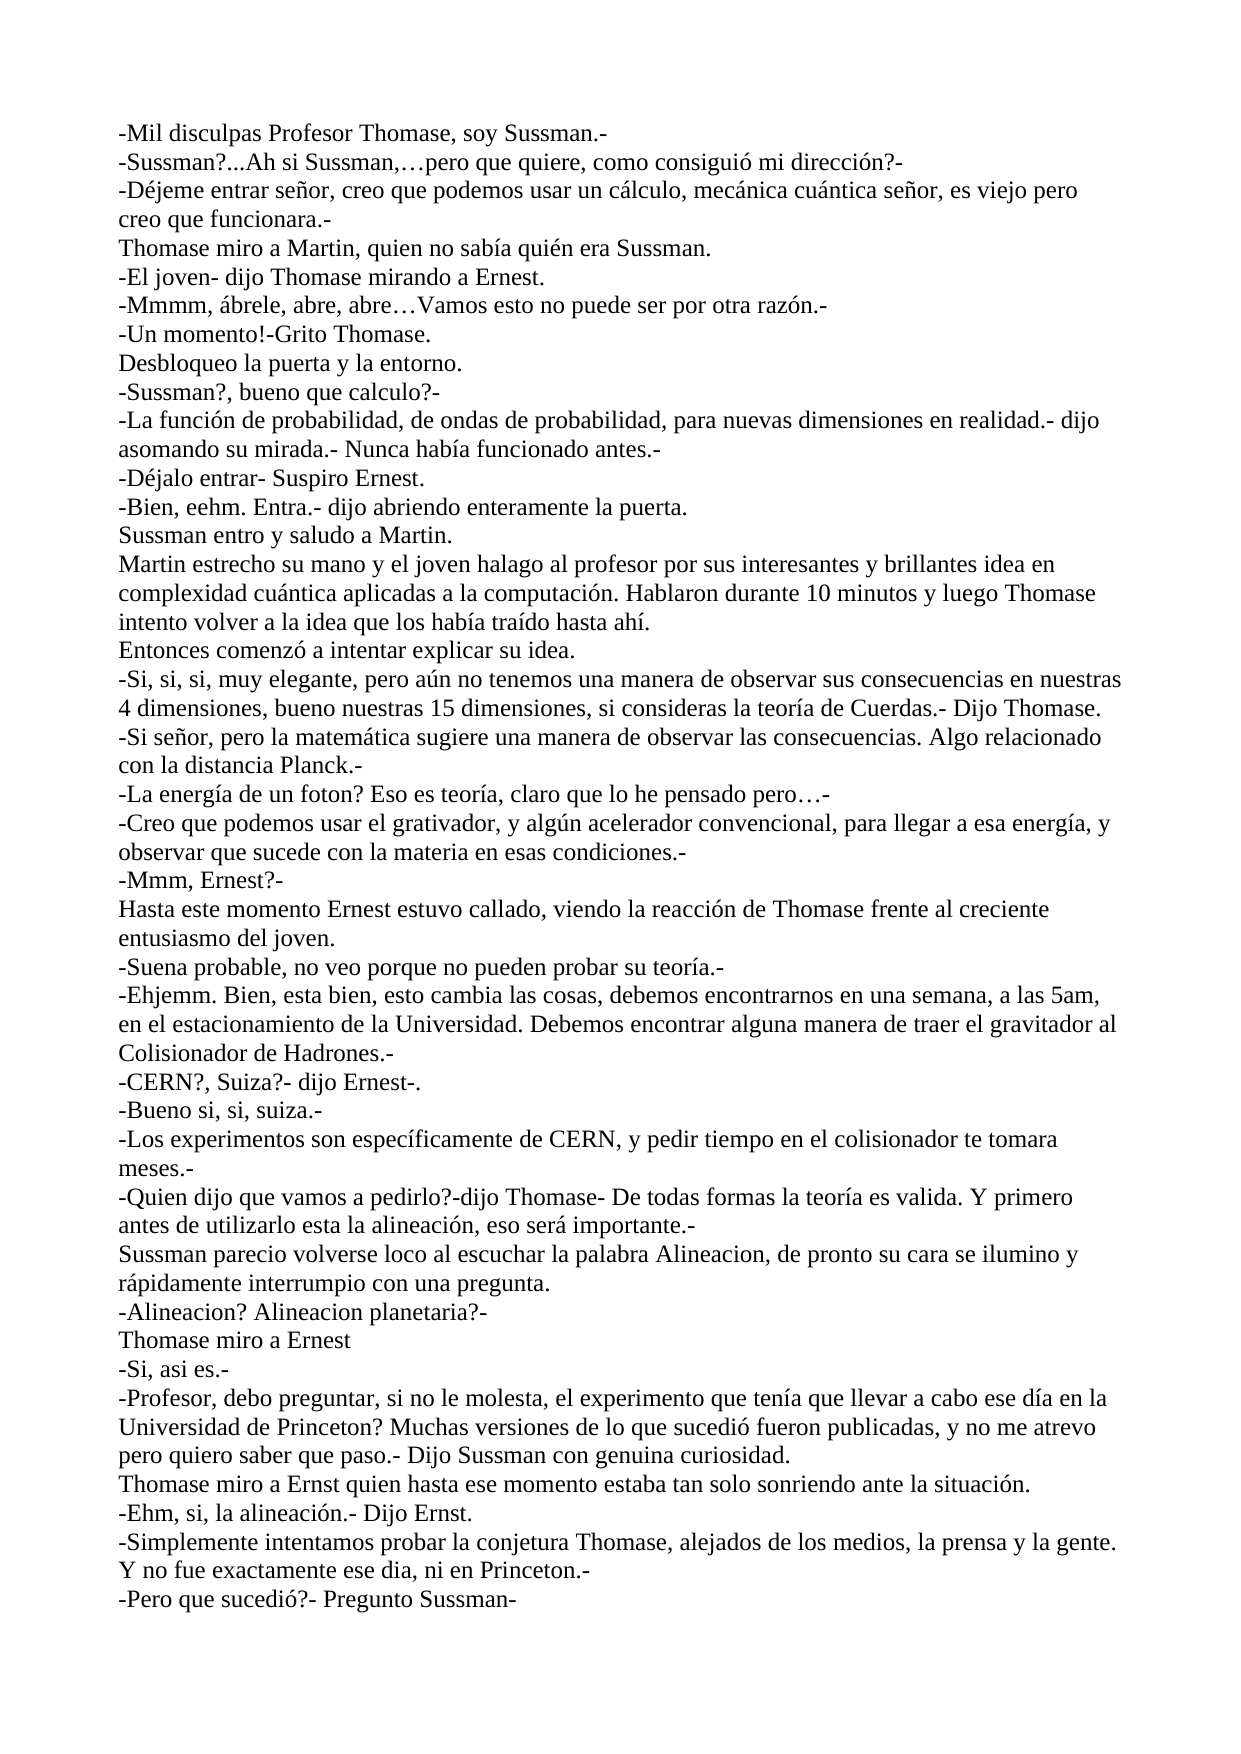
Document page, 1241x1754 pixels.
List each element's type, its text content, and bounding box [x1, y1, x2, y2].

text -La energía de un foton? Eso es teoría, claro que lo he pensado pero…- [118, 779, 1122, 808]
text Sussman entro y saludo a Martin. [118, 521, 1122, 549]
text -Un momento!-Grito Thomase. [118, 319, 1122, 348]
text -Quien dijo que vamos a pedirlo?-dijo Thomase- De todas formas la teoría es valida. Y primero antes de utilizarlo esta la alineación, eso será importante.- [118, 1182, 1122, 1239]
text Martin estrecho su mano y el joven halago al profesor por sus interesantes y brillantes idea en complexidad cuántica aplicadas a la computación. Hablaron durante 10 minutos y luego Thomase intento volver a la idea que los había traído hasta ahí. [118, 549, 1122, 636]
text -Los experimentos son específicamente de CERN, y pedir tiempo en el colisionador te tomara meses.- [118, 1124, 1122, 1182]
text -Si, asi es.- [118, 1354, 1122, 1383]
text -Sussman?...Ah si Sussman,…pero que quiere, como consiguió mi dirección?- [118, 147, 1122, 176]
text -Alineacion? Alineacion planetaria?- [118, 1297, 1122, 1326]
text Hasta este momento Ernest estuvo callado, viendo la reacción de Thomase frente al creciente entusiasmo del joven. [118, 894, 1122, 952]
text -Ehjemm. Bien, esta bien, esto cambia las cosas, debemos encontrarnos en una semana, a las 5am, en el estacionamiento de la Universidad. Debemos encontrar alguna manera de traer el gravitador al Colisionador de Hadrones.- [118, 981, 1122, 1067]
text -Bueno si, si, suiza.- [118, 1096, 1122, 1124]
text -Si, si, si, muy elegante, pero aún no tenemos una manera de observar sus consecuencias en nuestras 4 dimensiones, bueno nuestras 15 dimensiones, si consideras la teoría de Cuerdas.- Dijo Thomase. [118, 664, 1122, 722]
text Thomase miro a Martin, quien no sabía quién era Sussman. [118, 233, 1122, 262]
text -Pero que sucedió?- Pregunto Sussman- [118, 1584, 1122, 1613]
text -Suena probable, no veo porque no pueden probar su teoría.- [118, 952, 1122, 981]
text -CERN?, Suiza?- dijo Ernest-. [118, 1067, 1122, 1096]
text Sussman parecio volverse loco al escuchar la palabra Alineacion, de pronto su cara se ilumino y rápidamente interrumpio con una pregunta. [118, 1239, 1122, 1297]
text -Profesor, debo preguntar, si no le molesta, el experimento que tenía que llevar a cabo ese día en la Universidad de Princeton? Muchas versiones de lo que sucedió fueron publicadas, y no me atrevo pero quiero saber que paso.- Dijo Sussman con genuina curiosidad. [118, 1383, 1122, 1469]
text Desbloqueo la puerta y la entorno. [118, 348, 1122, 377]
text -Mmmm, ábrele, abre, abre…Vamos esto no puede ser por otra razón.- [118, 291, 1122, 319]
text -Bien, eehm. Entra.- dijo abriendo enteramente la puerta. [118, 492, 1122, 521]
text -El joven- dijo Thomase mirando a Ernest. [118, 262, 1122, 291]
text -La función de probabilidad, de ondas de probabilidad, para nuevas dimensiones en realidad.- dijo asomando su mirada.- Nunca había funcionado antes.- [118, 406, 1122, 463]
text Thomase miro a Ernst quien hasta ese momento estaba tan solo sonriendo ante la situación. [118, 1469, 1122, 1498]
text -Creo que podemos usar el grativador, y algún acelerador convencional, para llegar a esa energía, y observar que sucede con la materia en esas condiciones.- [118, 808, 1122, 866]
text -Déjeme entrar señor, creo que podemos usar un cálculo, mecánica cuántica señor, es viejo pero creo que funcionara.- [118, 176, 1122, 233]
text -Sussman?, bueno que calculo?- [118, 377, 1122, 406]
text Thomase miro a Ernest [118, 1326, 1122, 1354]
text -Ehm, si, la alineación.- Dijo Ernst. [118, 1498, 1122, 1527]
text -Déjalo entrar- Suspiro Ernest. [118, 463, 1122, 492]
text -Si señor, pero la matemática sugiere una manera de observar las consecuencias. Algo relacionado con la distancia Planck.- [118, 722, 1122, 779]
text -Mmm, Ernest?- [118, 866, 1122, 894]
text -Mil disculpas Profesor Thomase, soy Sussman.- [118, 118, 1122, 147]
text -Simplemente intentamos probar la conjetura Thomase, alejados de los medios, la prensa y la gente. Y no fue exactamente ese dia, ni en Princeton.- [118, 1527, 1122, 1584]
text Entonces comenzó a intentar explicar su idea. [118, 636, 1122, 664]
